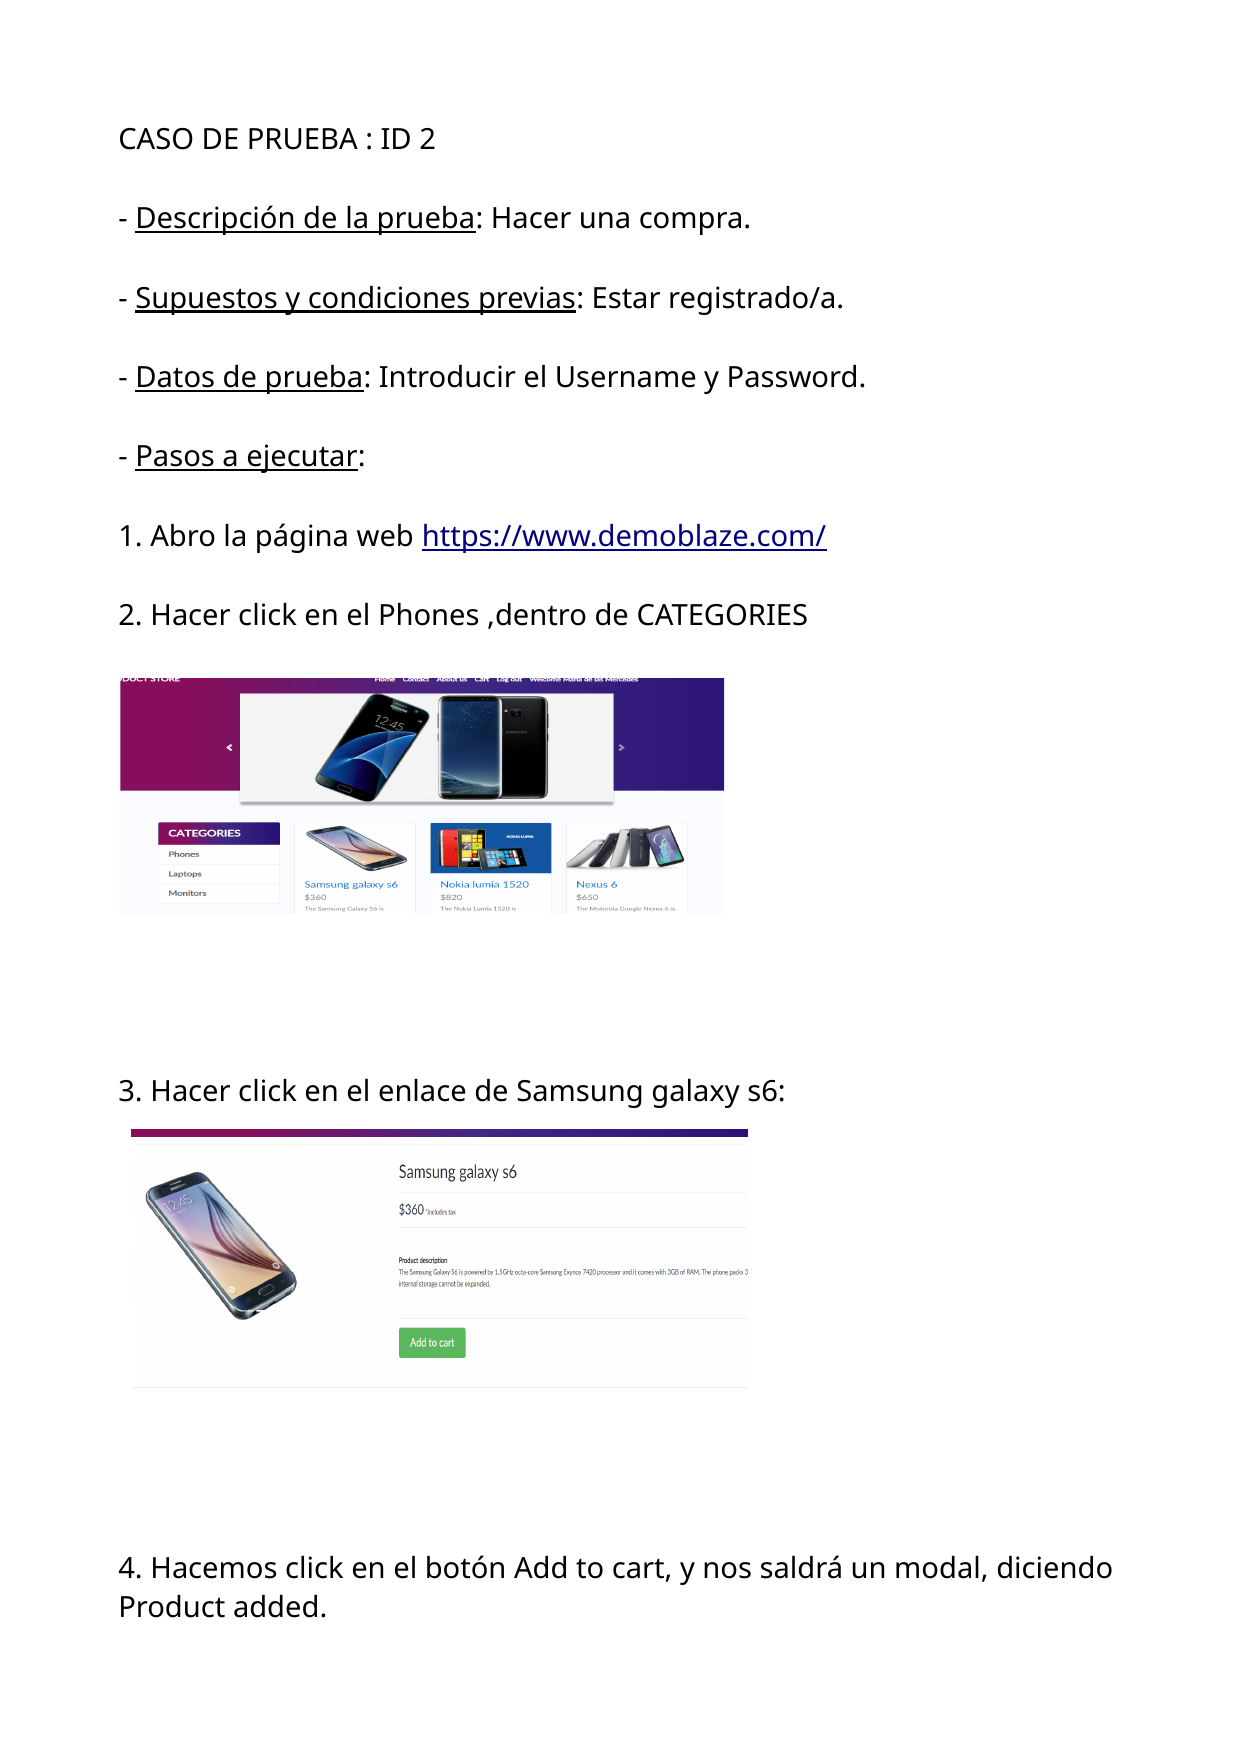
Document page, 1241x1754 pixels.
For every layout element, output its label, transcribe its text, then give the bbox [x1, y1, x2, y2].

text 1. Abro la página web https://www.demoblaze.com/ [118, 515, 1122, 555]
picture [131, 1129, 748, 1391]
text - Supuestos y condiciones previas: Estar registrado/a. [118, 277, 1122, 317]
text - Descripción de la prueba: Hacer una compra. [118, 197, 1122, 237]
text 2. Hacer click en el Phones ,dentro de CATEGORIES [118, 594, 1122, 634]
text - Pasos a ejecutar: [118, 436, 1122, 475]
text CASO DE PRUEBA : ID 2 [118, 118, 1122, 158]
text 4. Hacemos click en el botón Add to cart, y nos saldrá un modal, diciendo Product added. [118, 1547, 1122, 1626]
picture [120, 678, 725, 914]
text - Datos de prueba: Introducir el Username y Password. [118, 356, 1122, 396]
text 3. Hacer click en el enlace de Samsung galaxy s6: [118, 1071, 1122, 1110]
